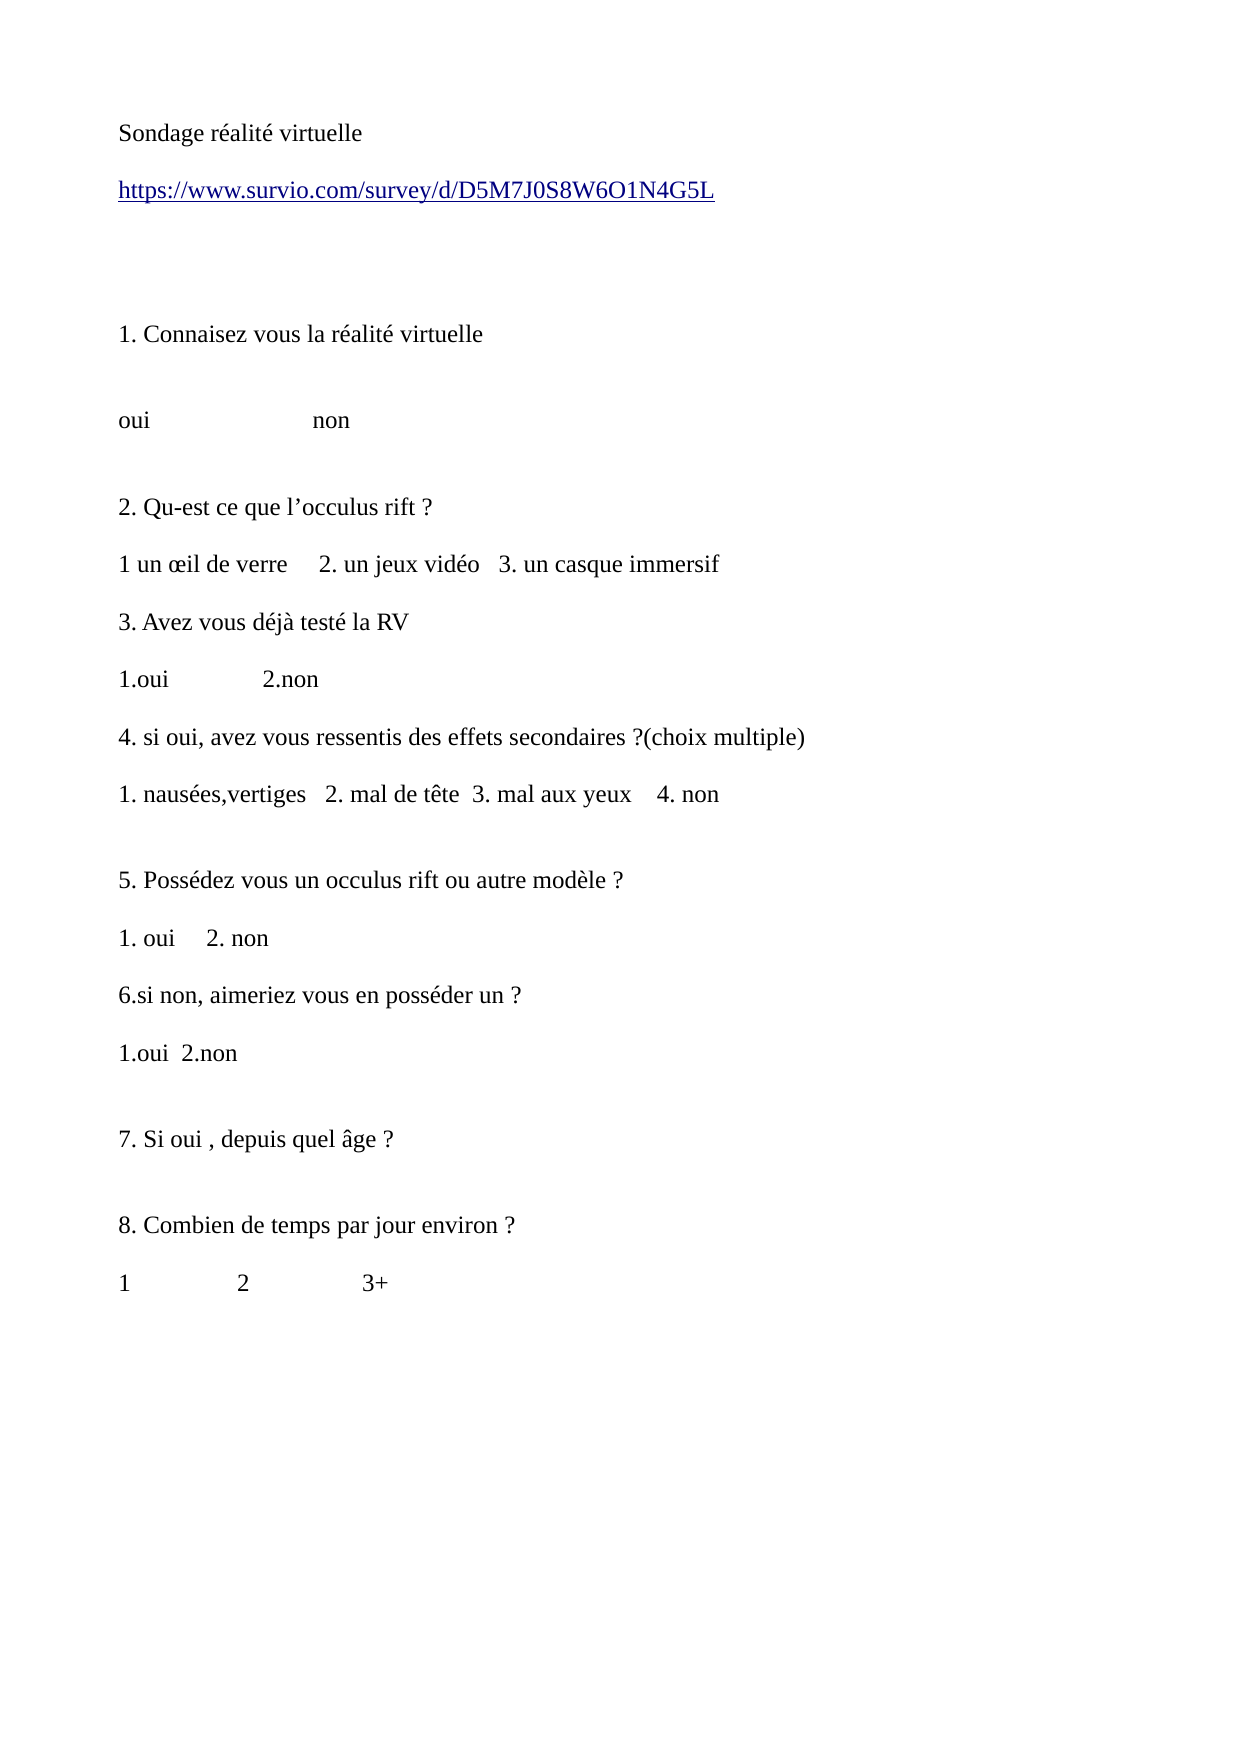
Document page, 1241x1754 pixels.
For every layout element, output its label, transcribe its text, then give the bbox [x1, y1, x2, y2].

text 1. Connaisez vous la réalité virtuelle [118, 319, 1122, 348]
text 1 2 3+ [118, 1268, 1122, 1297]
text oui non [118, 406, 1122, 434]
text 2. Qu-est ce que l’occulus rift ? [118, 492, 1122, 521]
text Sondage réalité virtuelle [118, 118, 1122, 147]
text 1. nausées,vertiges 2. mal de tête 3. mal aux yeux 4. non [118, 779, 1122, 808]
text 4. si oui, avez vous ressentis des effets secondaires ?(choix multiple) [118, 722, 1122, 751]
text 1.oui 2.non [118, 1038, 1122, 1067]
text 7. Si oui , depuis quel âge ? [118, 1124, 1122, 1153]
text 1.oui 2.non [118, 664, 1122, 693]
text https://www.survio.com/survey/d/D5M7J0S8W6O1N4G5L [118, 176, 1122, 204]
text 1. oui 2. non [118, 923, 1122, 952]
text 3. Avez vous déjà testé la RV [118, 607, 1122, 636]
text 1 un œil de verre 2. un jeux vidéo 3. un casque immersif [118, 549, 1122, 578]
text 5. Possédez vous un occulus rift ou autre modèle ? [118, 866, 1122, 894]
text 6.si non, aimeriez vous en posséder un ? [118, 981, 1122, 1009]
text 8. Combien de temps par jour environ ? [118, 1211, 1122, 1239]
